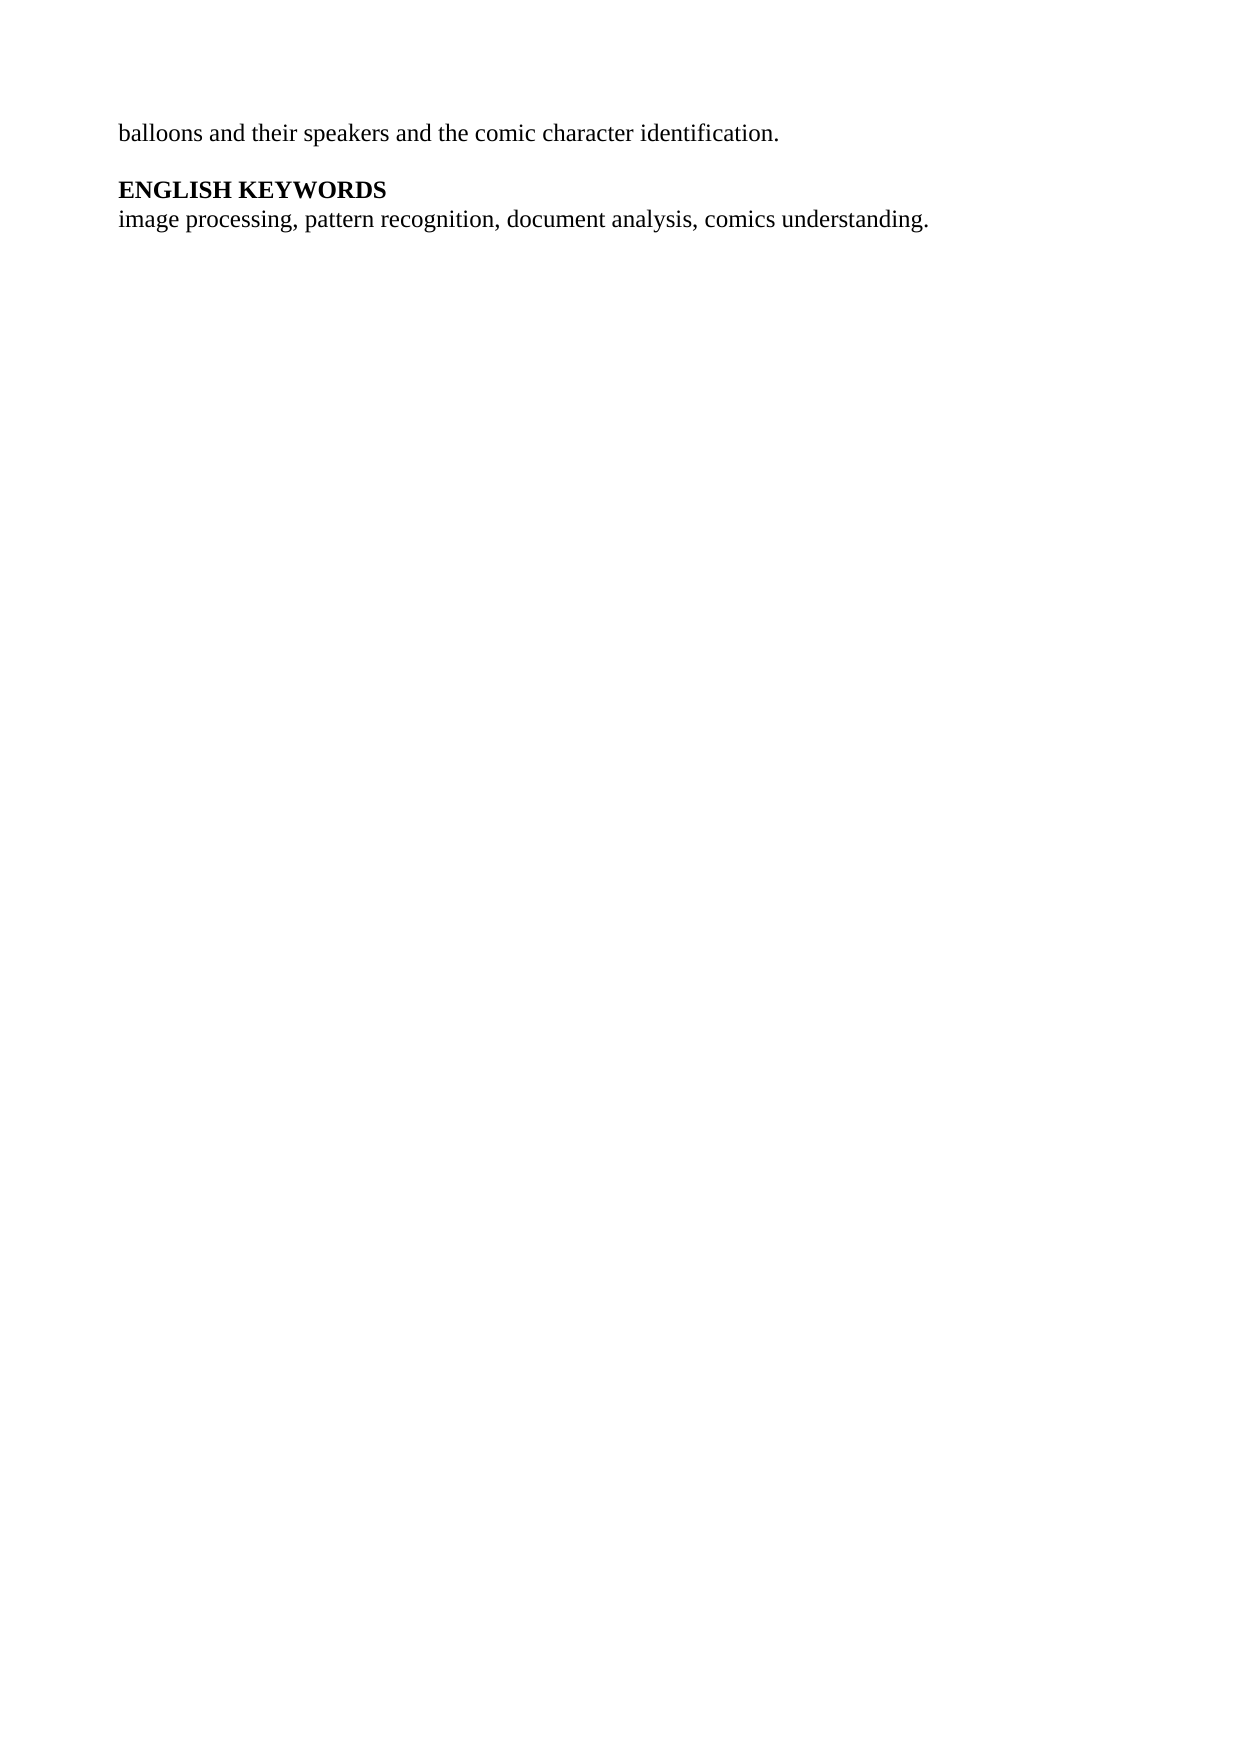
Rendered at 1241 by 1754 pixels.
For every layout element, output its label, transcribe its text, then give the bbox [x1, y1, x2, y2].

text ENGLISH KEYWORDS [118, 176, 1122, 204]
text balloons and their speakers and the comic character identification. [118, 118, 1122, 147]
text image processing, pattern recognition, document analysis, comics understanding. [118, 204, 1122, 233]
